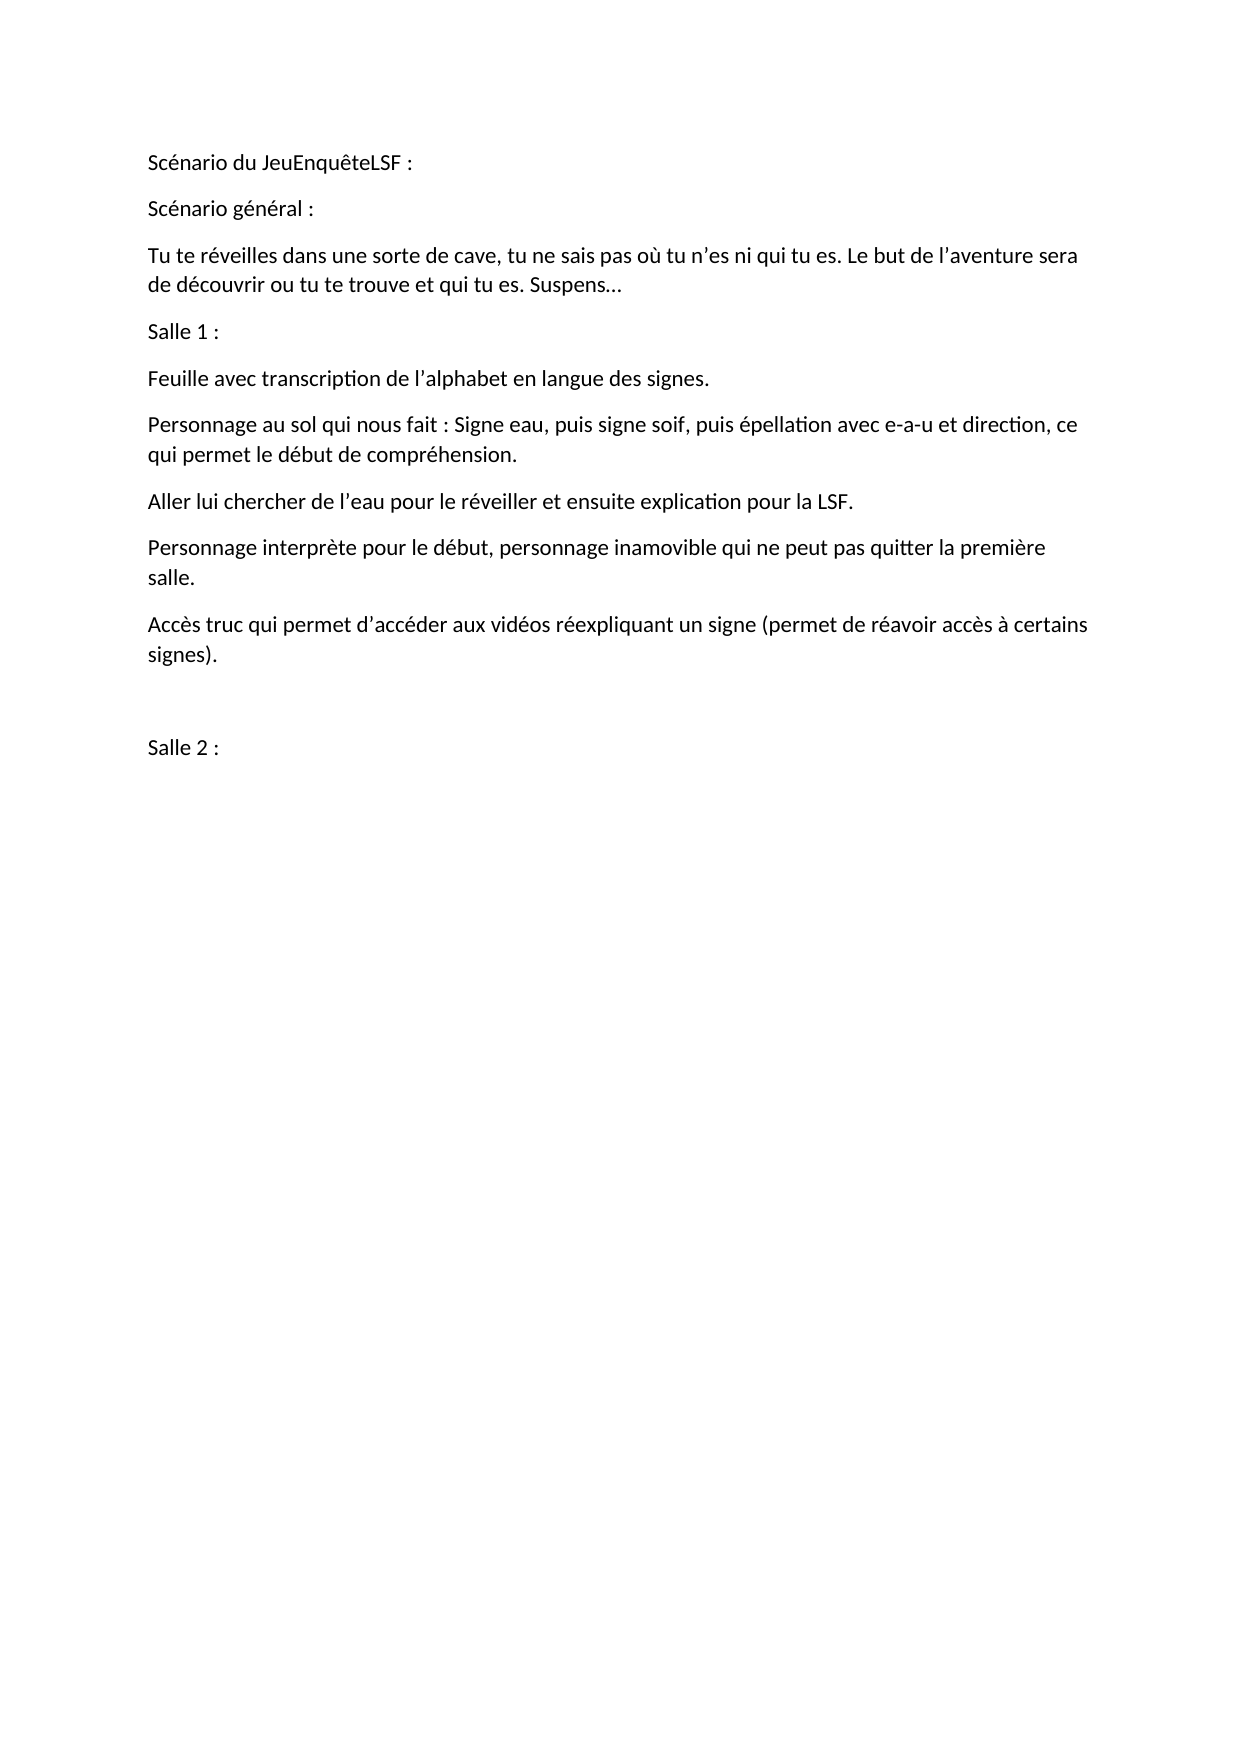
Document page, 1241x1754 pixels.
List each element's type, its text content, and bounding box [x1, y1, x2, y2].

text Accès truc qui permet d’accéder aux vidéos réexpliquant un signe (permet de réavoir accès à certains signes). [148, 610, 1093, 668]
text Feuille avec transcription de l’alphabet en langue des signes. [148, 364, 1093, 392]
text Salle 2 : [148, 733, 1093, 761]
text Tu te réveilles dans une sorte de cave, tu ne sais pas où tu n’es ni qui tu es. Le but de l’aventure sera de découvrir ou tu te trouve et qui tu es. Suspens… [148, 241, 1093, 299]
text Salle 1 : [148, 317, 1093, 345]
text Personnage interprète pour le début, personnage inamovible qui ne peut pas quitter la première salle. [148, 533, 1093, 591]
text Aller lui chercher de l’eau pour le réveiller et ensuite explication pour la LSF. [148, 487, 1093, 515]
text Personnage au sol qui nous fait : Signe eau, puis signe soif, puis épellation avec e-a-u et direction, ce qui permet le début de compréhension. [148, 410, 1093, 468]
text Scénario du JeuEnquêteLSF : [148, 148, 1093, 176]
text Scénario général : [148, 194, 1093, 222]
